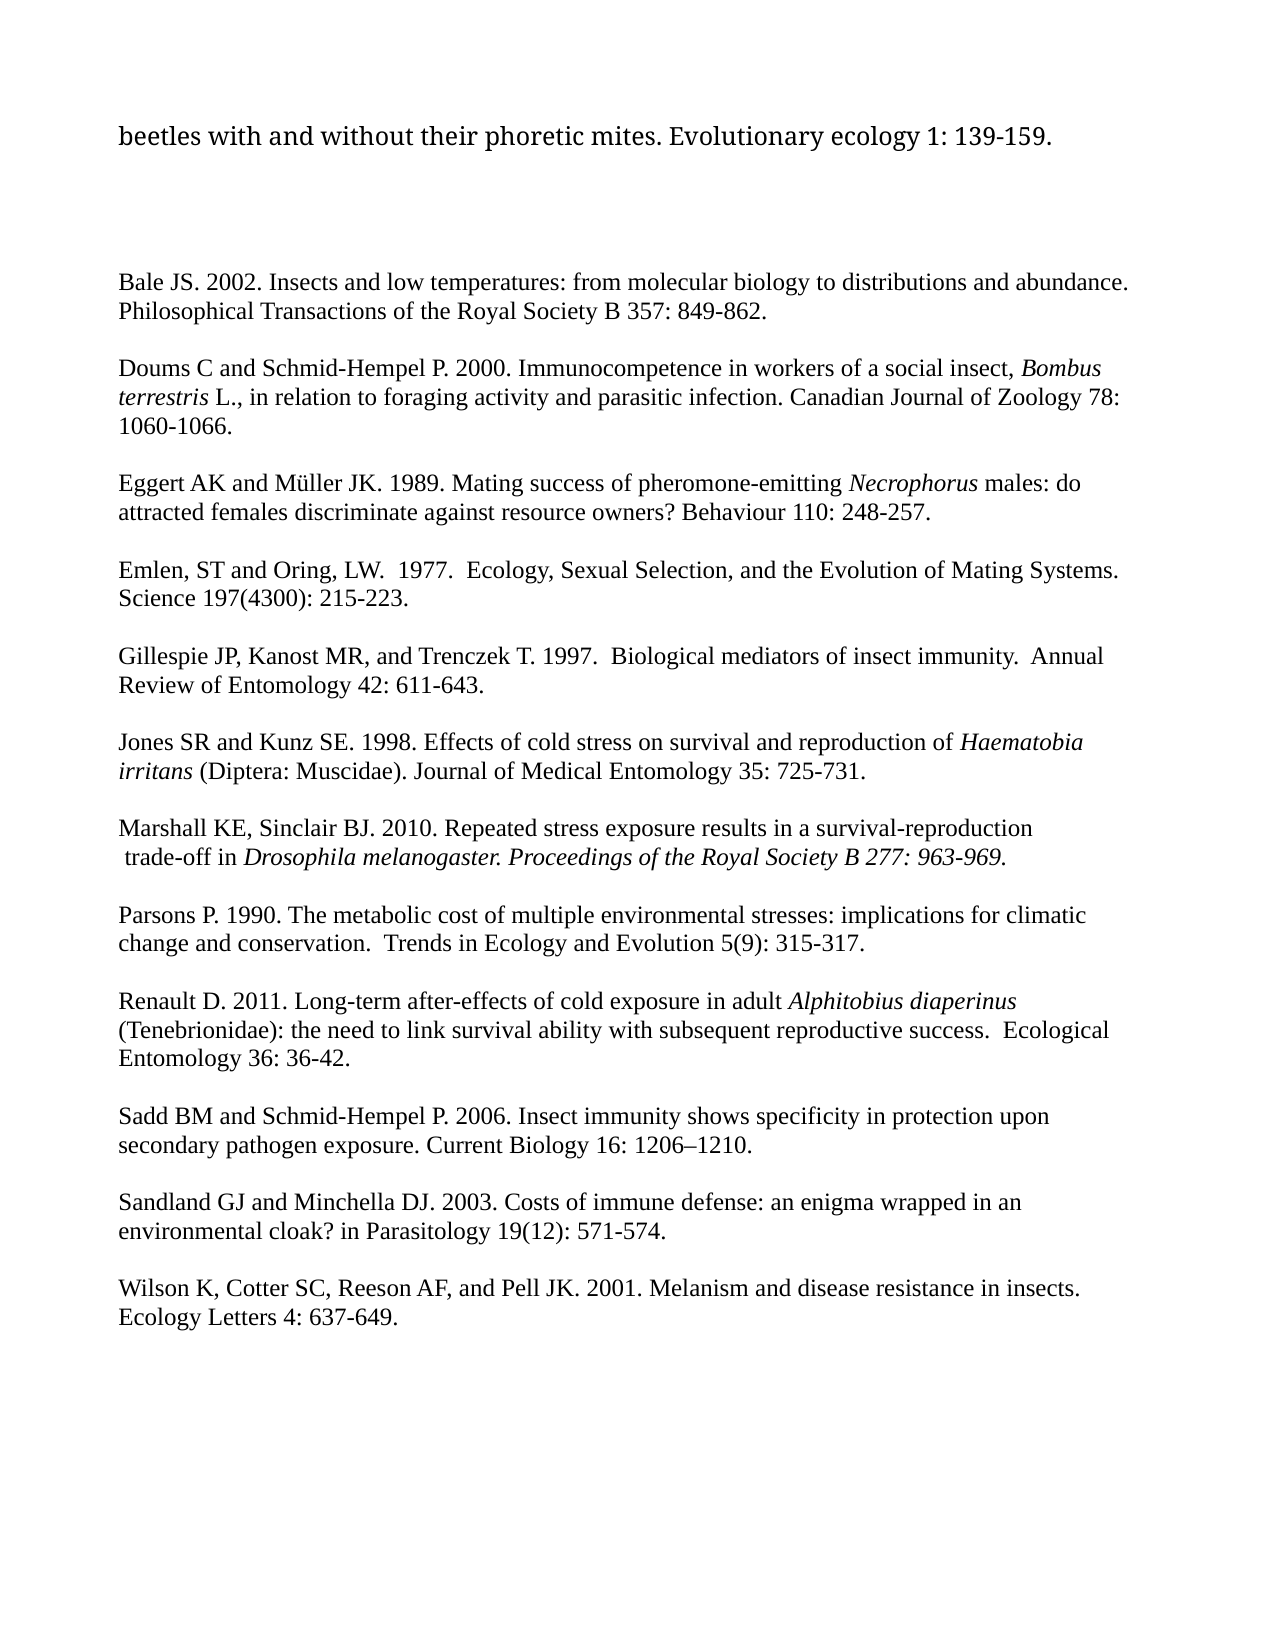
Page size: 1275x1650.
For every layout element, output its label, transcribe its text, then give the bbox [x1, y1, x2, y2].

text Sandland GJ and Minchella DJ. 2003. Costs of immune defense: an enigma wrapped in an environmental cloak? in Parasitology 19(12): 571-574. [118, 1187, 1157, 1245]
text Parsons P. 1990. The metabolic cost of multiple environmental stresses: implications for climatic change and conservation. Trends in Ecology and Evolution 5(9): 315-317. [118, 900, 1157, 957]
text Jones SR and Kunz SE. 1998. Effects of cold stress on survival and reproduction of Haematobia irritans (Diptera: Muscidae). Journal of Medical Entomology 35: 725-731. [118, 727, 1157, 785]
text Emlen, ST and Oring, LW. 1977. Ecology, Sexual Selection, and the Evolution of Mating Systems. Science 197(4300): 215-223. [118, 555, 1157, 612]
text Wilson K, Cotter SC, Reeson AF, and Pell JK. 2001. Melanism and disease resistance in insects. Ecology Letters 4: 637-649. [118, 1273, 1157, 1331]
text beetles with and without their phoretic mites. Evolutionary ecology 1: 139-159. [118, 118, 1157, 152]
text Sadd BM and Schmid-Hempel P. 2006. Insect immunity shows specificity in protection upon secondary pathogen exposure. Current Biology 16: 1206–1210. [118, 1101, 1157, 1158]
text Doums C and Schmid-Hempel P. 2000. Immunocompetence in workers of a social insect, Bombus terrestris L., in relation to foraging activity and parasitic infection. Canadian Journal of Zoology 78: 1060-1066. [118, 353, 1157, 440]
text Eggert AK and Müller JK. 1989. Mating success of pheromone-emitting Necrophorus males: do attracted females discriminate against resource owners? Behaviour 110: 248-257. [118, 468, 1157, 526]
text Gillespie JP, Kanost MR, and Trenczek T. 1997. Biological mediators of insect immunity. Annual Review of Entomology 42: 611-643. [118, 641, 1157, 698]
text Bale JS. 2002. Insects and low temperatures: from molecular biology to distributions and abundance. Philosophical Transactions of the Royal Society B 357: 849-862. [118, 267, 1157, 325]
text Renault D. 2011. Long-term after-effects of cold exposure in adult Alphitobius diaperinus (Tenebrionidae): the need to link survival ability with subsequent reproductive success. Ecological Entomology 36: 36-42. [118, 986, 1157, 1072]
text trade-off in Drosophila melanogaster. Proceedings of the Royal Society B 277: 963-969. [118, 842, 1157, 871]
text Marshall KE, Sinclair BJ. 2010. Repeated stress exposure results in a survival-reproduction [118, 813, 1157, 842]
